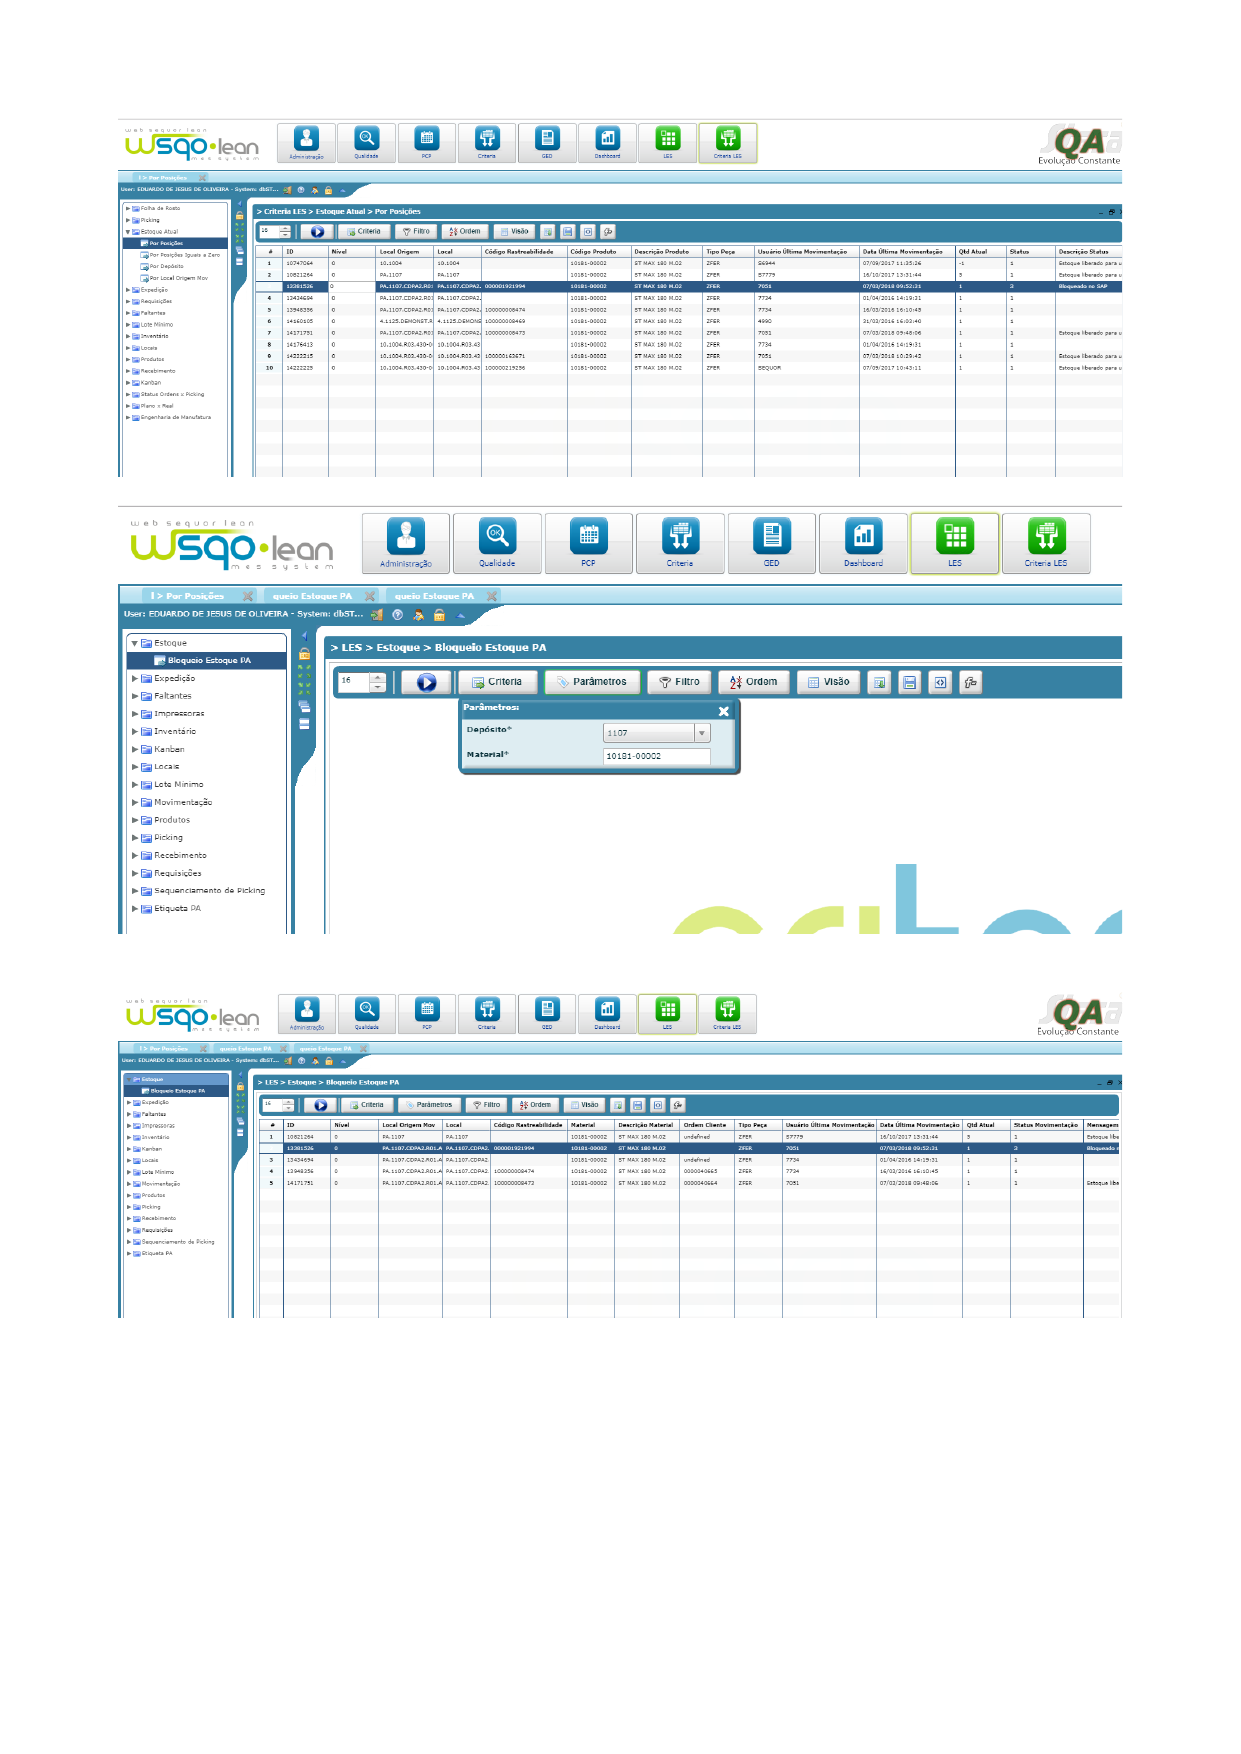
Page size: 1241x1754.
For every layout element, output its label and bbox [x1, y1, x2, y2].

picture [118, 505, 1123, 934]
picture [118, 118, 1123, 477]
picture [118, 990, 1123, 1318]
